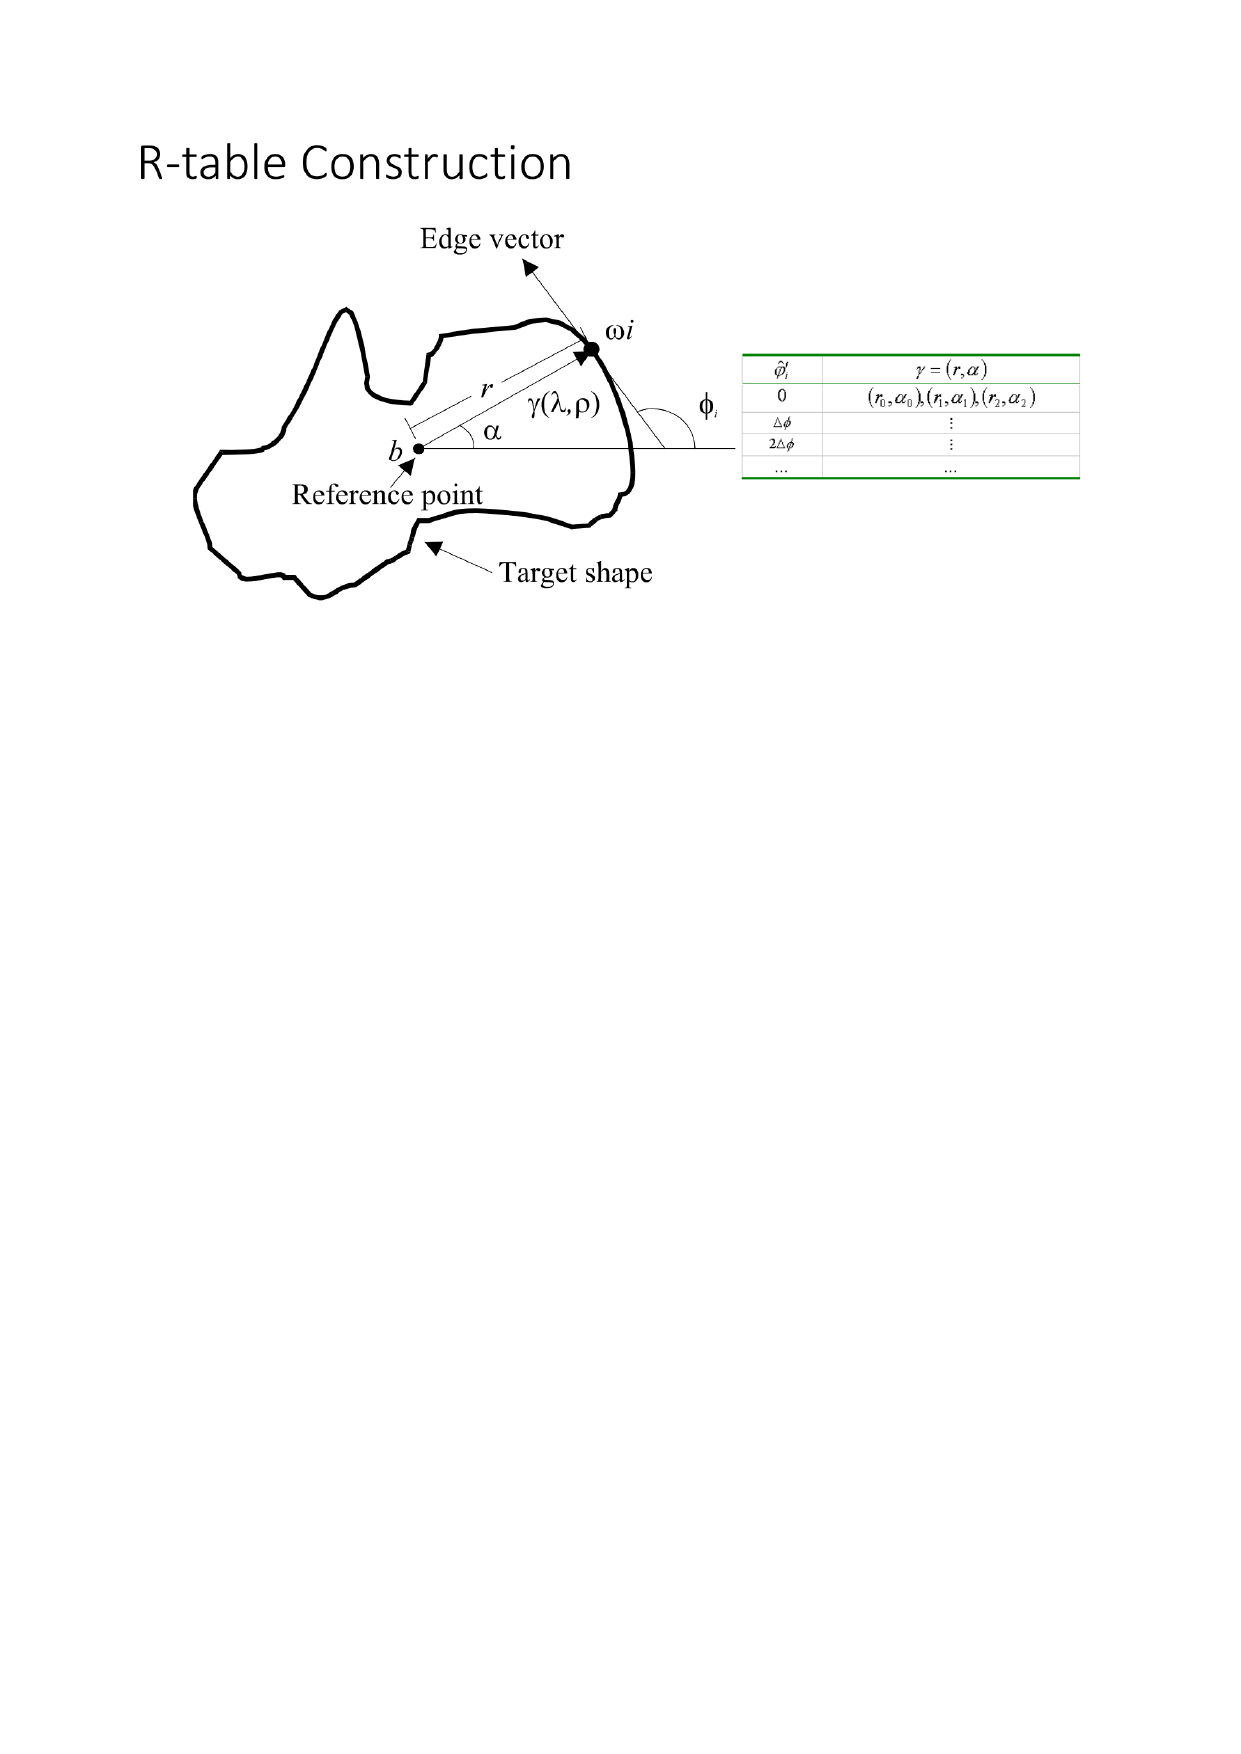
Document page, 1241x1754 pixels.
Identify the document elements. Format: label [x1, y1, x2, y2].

picture [118, 118, 1123, 672]
